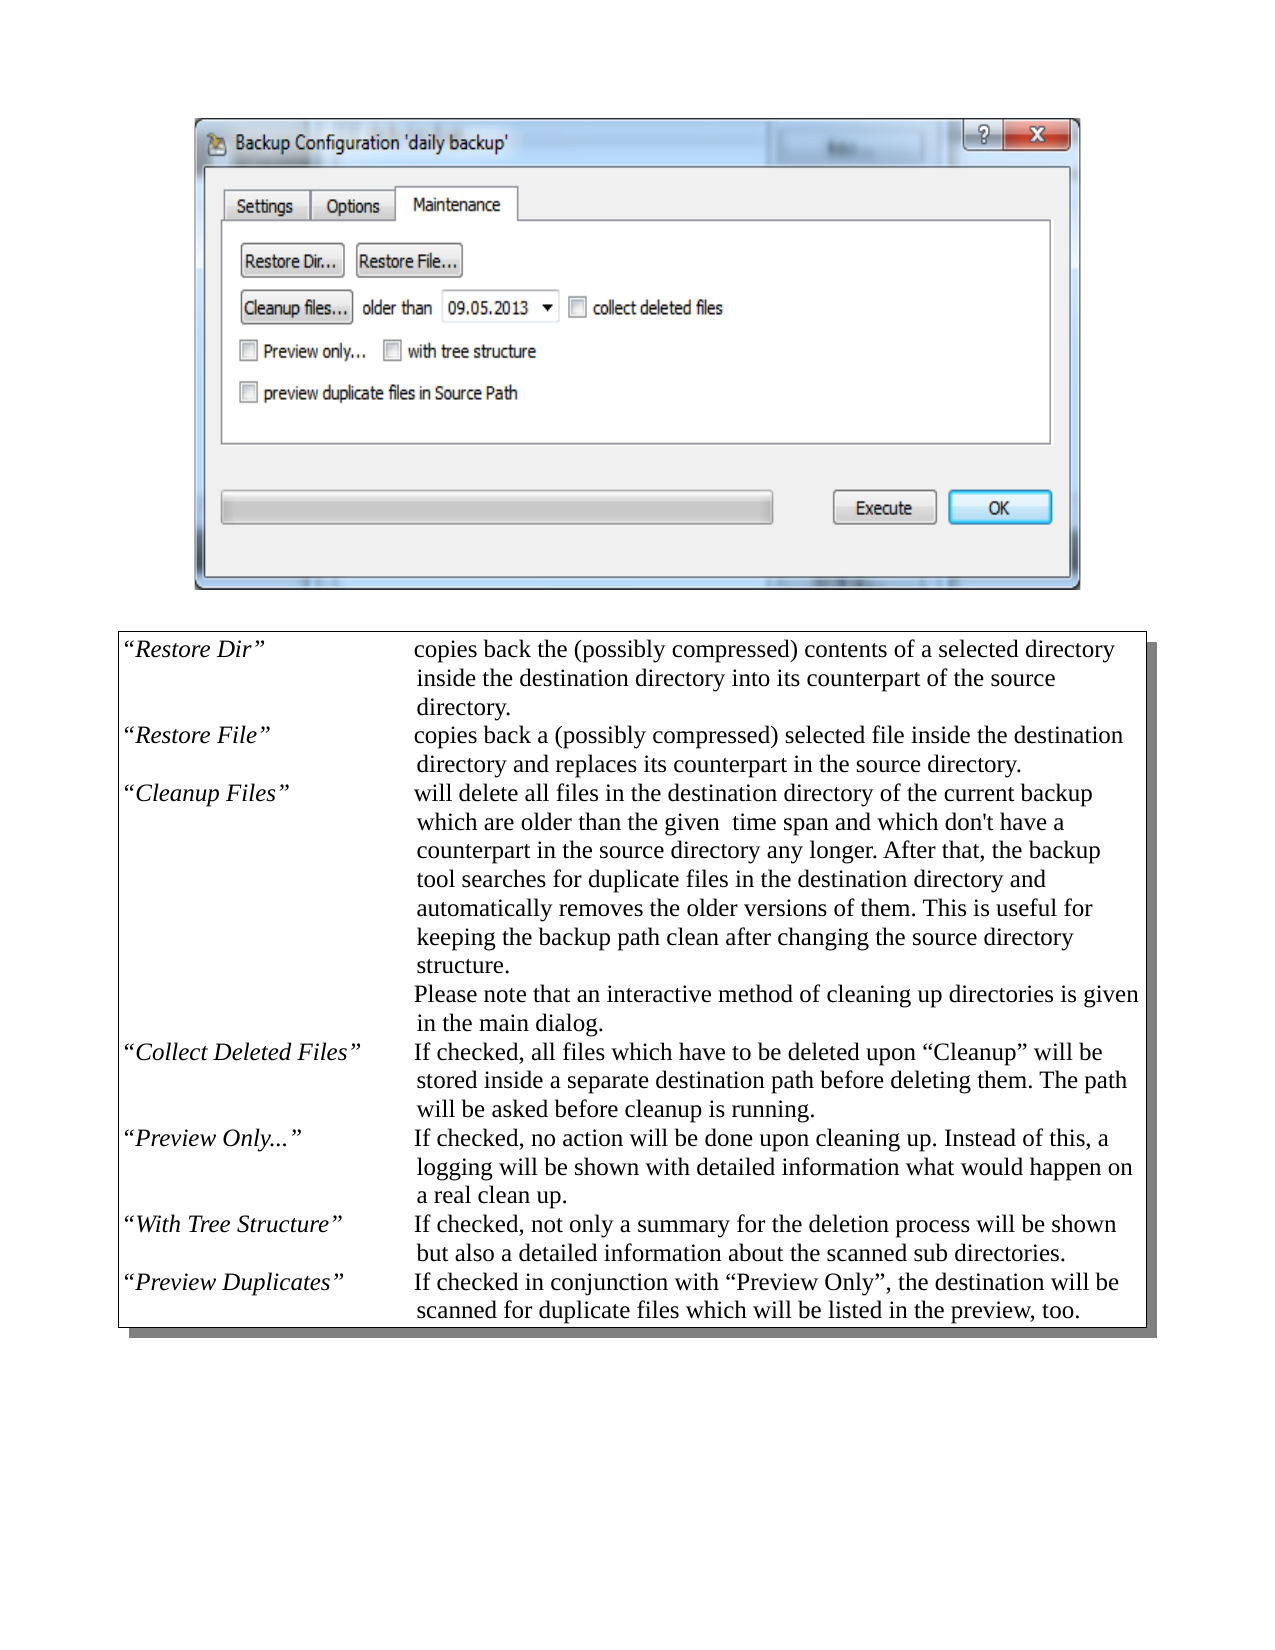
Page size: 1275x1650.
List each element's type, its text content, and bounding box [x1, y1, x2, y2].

text “Restore Dir” copies back the (possibly compressed) contents of a selected directory inside the destination directory into its counterpart of the source directory. [119, 632, 1146, 717]
text “Preview Duplicates” If checked in conjunction with “Preview Only”, the destination will be scanned for duplicate files which will be listed in the preview, too. [119, 1264, 1146, 1327]
text “With Tree Structure” If checked, not only a summary for the deletion process will be shown but also a detailed information about the scanned sub directories. [119, 1206, 1146, 1264]
text “Collect Deleted Files” If checked, all files which have to be deleted upon “Cleanup” will be stored inside a separate destination path before deleting them. The path will be asked before cleanup is running. [119, 1034, 1146, 1120]
text “Restore File” copies back a (possibly compressed) selected file inside the destination directory and replaces its counterpart in the source directory. [119, 717, 1146, 775]
text “Cleanup Files” will delete all files in the destination directory of the current backup which are older than the given time span and which don't have a counterpart in the source directory any longer. After that, the backup tool searches for duplicate files in the destination directory and automatically removes the older versions of them. This is useful for keeping the backup path clean after changing the source directory structure. [119, 775, 1146, 976]
text Please note that an interactive method of cleaning up directories is given in the main dialog. [119, 976, 1146, 1034]
text “Preview Only...” If checked, no action will be done upon cleaning up. Instead of this, a logging will be shown with detailed information what would happen on a real clean up. [119, 1120, 1146, 1206]
picture [194, 118, 1081, 590]
